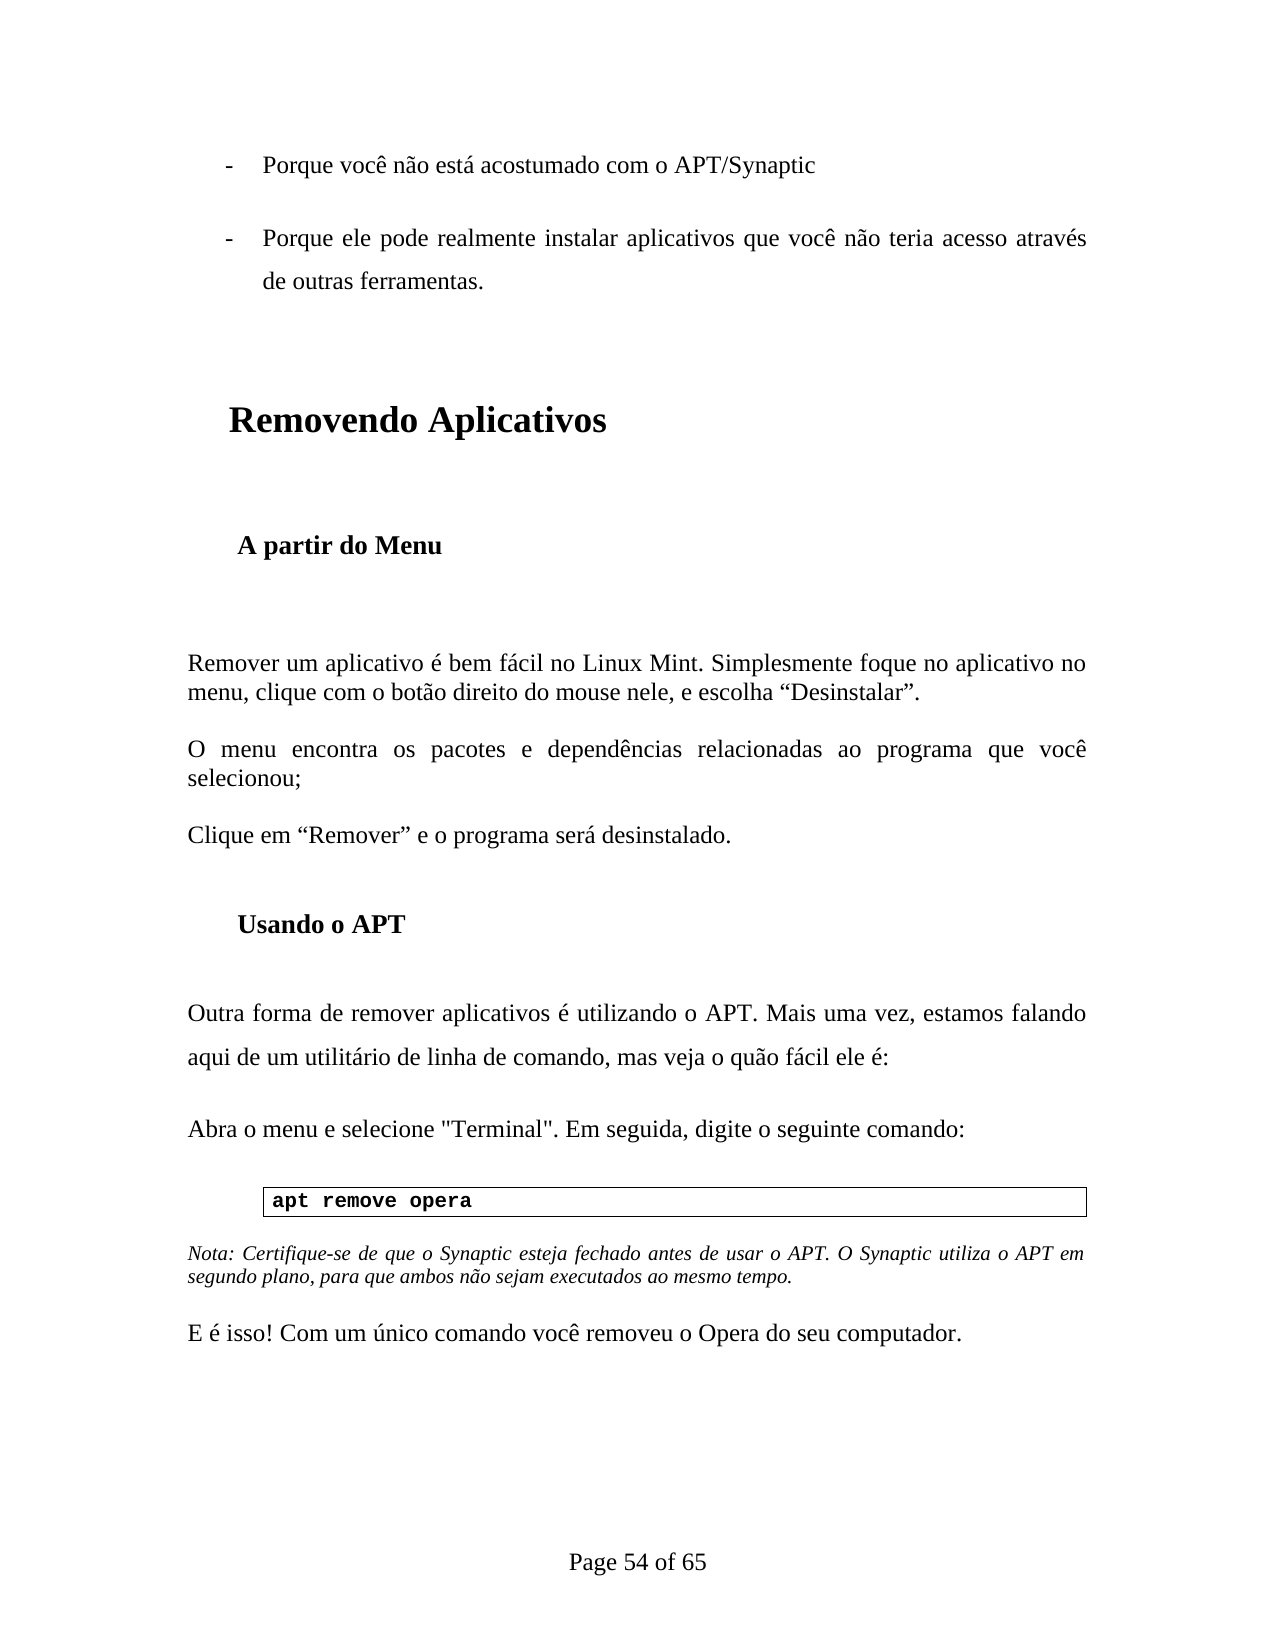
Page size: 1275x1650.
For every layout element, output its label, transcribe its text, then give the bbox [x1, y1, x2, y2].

subtitle Usando o APT [187, 908, 1087, 939]
subtitle A partir do Menu [187, 529, 1087, 560]
text apt remove opera [264, 1188, 1086, 1216]
text Nota: Certifique-se de que o Synaptic esteja fechado antes de usar o APT. O Synaptic utiliza o APT em segundo plano, para que ambos não sejam executados ao mesmo tempo. [187, 1240, 1087, 1288]
text Clique em “Remover” e o programa será desinstalado. [187, 821, 1087, 849]
subtitle Removendo Aplicativos [187, 397, 1087, 441]
text E é isso! Com um único comando você removeu o Opera do seu computador. [187, 1318, 1087, 1347]
text O menu encontra os pacotes e dependências relacionadas ao programa que você selecionou; [187, 734, 1087, 792]
text Abra o menu e selecione "Terminal". Em seguida, digite o seguinte comando: [187, 1114, 1087, 1143]
text Outra forma de remover aplicativos é utilizando o APT. Mais uma vez, estamos falando aqui de um utilitário de linha de comando, mas veja o quão fácil ele é: [187, 998, 1087, 1070]
list Porque você não está acostumado com o APT/Synaptic [225, 150, 1087, 179]
text Remover um aplicativo é bem fácil no Linux Mint. Simplesmente foque no aplicativo no menu, clique com o botão direito do mouse nele, e escolha “Desinstalar”. [187, 648, 1087, 706]
list Porque ele pode realmente instalar aplicativos que você não teria acesso através de outras ferramentas. [225, 223, 1087, 294]
